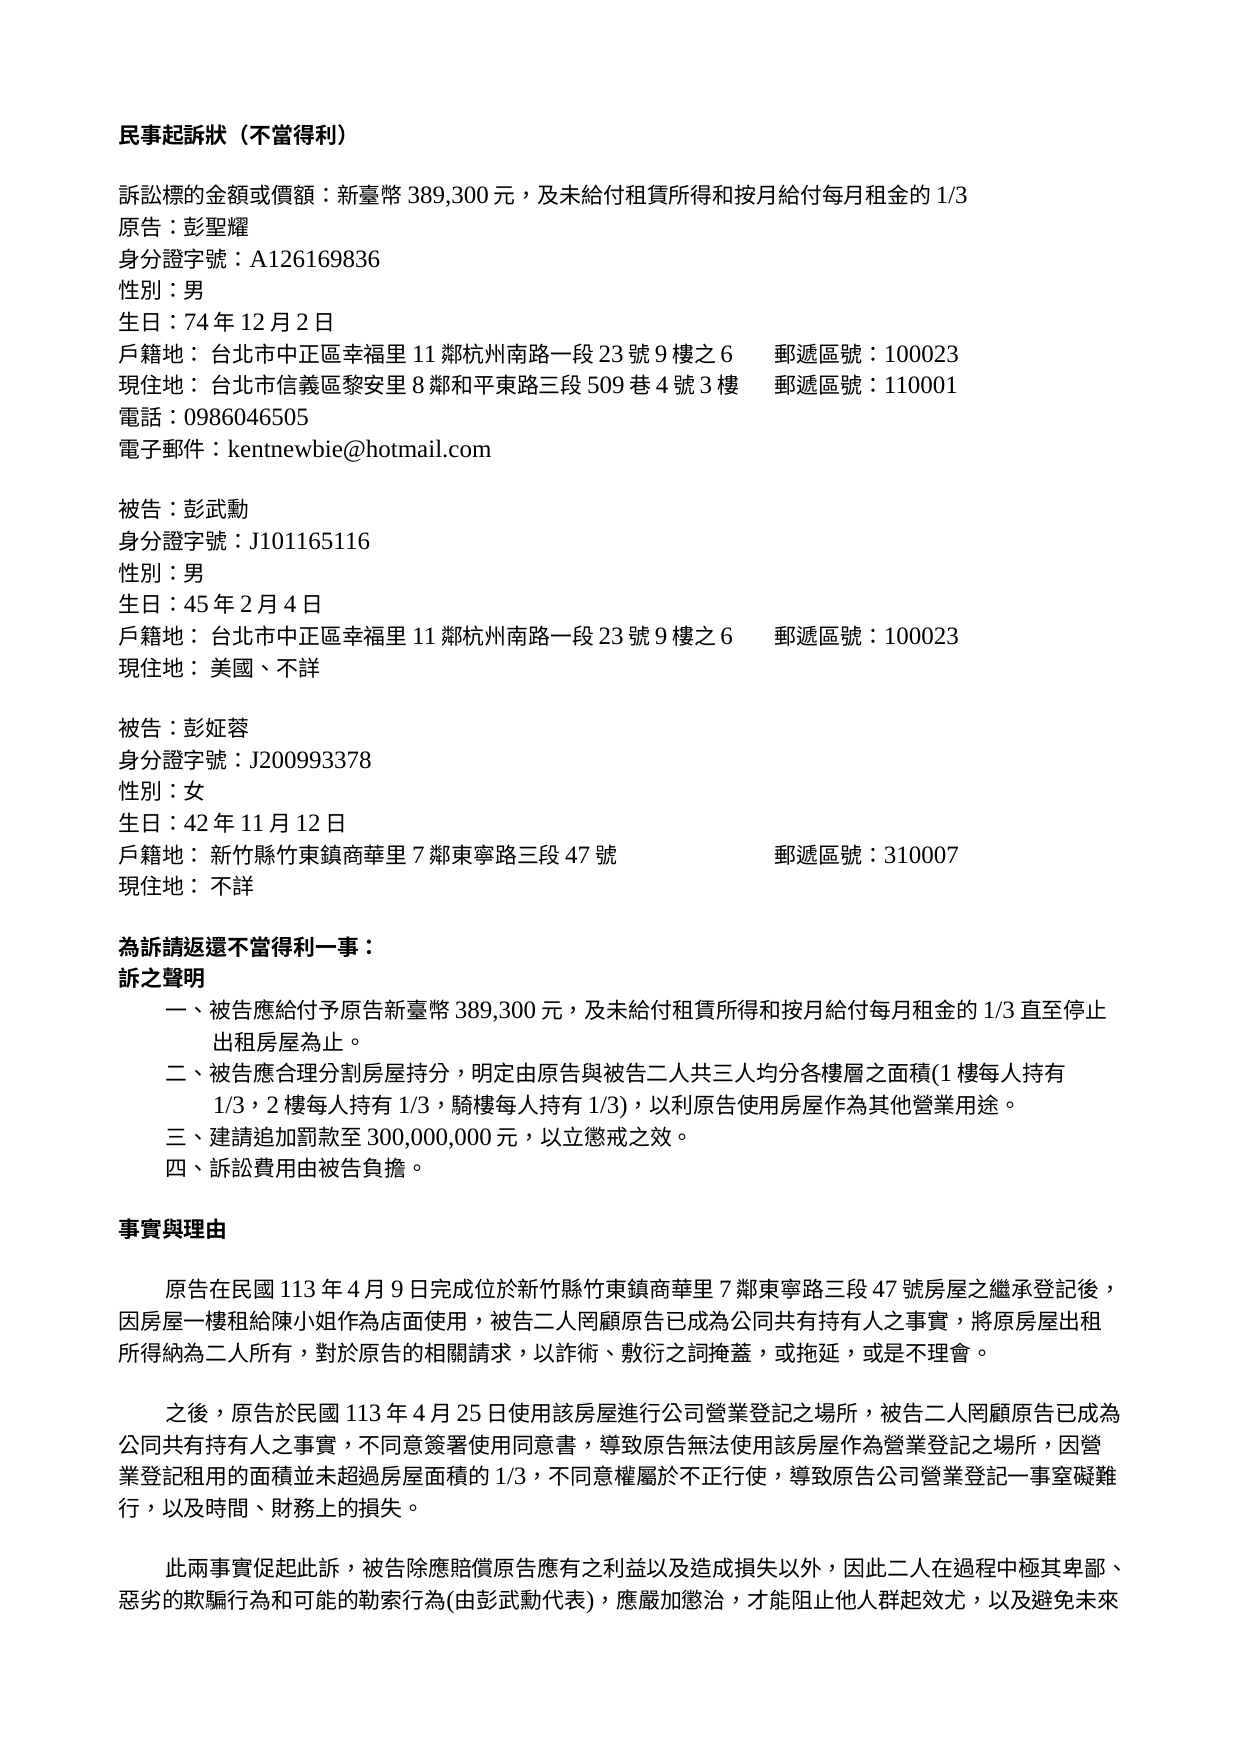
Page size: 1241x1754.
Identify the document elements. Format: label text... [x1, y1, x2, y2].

text 戶籍地： 台北市中正區幸福里11鄰杭州南路一段23號9樓之6 郵遞區號：100023 [118, 337, 1122, 368]
text 原告在民國113年4月9日完成位於新竹縣竹東鎮商華里7鄰東寧路三段47號房屋之繼承登記後，因房屋一樓租給陳小姐作為店面使用，被告二人罔顧原告已成為公同共有持有人之事實，將原房屋出租所得納為二人所有，對於原告的相關請求，以詐術、敷衍之詞掩蓋，或拖延，或是不理會。 [118, 1272, 1122, 1367]
text 戶籍地： 台北市中正區幸福里11鄰杭州南路一段23號9樓之6 郵遞區號：100023 [118, 619, 1122, 651]
text 被告：彭武勳 [118, 492, 1122, 524]
text 身分證字號：J101165116 [118, 524, 1122, 556]
text 身分證字號：A126169836 [118, 242, 1122, 273]
text 原告：彭聖耀 [118, 210, 1122, 242]
text 之後，原告於民國113年4月25日使用該房屋進行公司營業登記之場所，被告二人罔顧原告已成為公同共有持有人之事實，不同意簽署使用同意書，導致原告無法使用該房屋作為營業登記之場所，因營業登記租用的面積並未超過房屋面積的1/3，不同意權屬於不正行使，導致原告公司營業登記一事窒礙難行，以及時間、財務上的損失。 [118, 1396, 1122, 1523]
text 身分證字號：J200993378 [118, 743, 1122, 774]
text 為訴請返還不當得利一事： [118, 930, 1122, 961]
text 性別：男 [118, 273, 1122, 305]
text 生日：45年2月4日 [118, 587, 1122, 619]
text 電子郵件：kentnewbie@hotmail.com [118, 432, 1122, 463]
text 現住地： 美國、不詳 [118, 651, 1122, 682]
text 事實與理由 [118, 1212, 1122, 1243]
text 四、訴訟費用由被告負擔。 [165, 1151, 1122, 1183]
text 一、被告應給付予原告新臺幣 389,300元，及未給付租賃所得和按月給付每月租金的1/3直至停止出租房屋為止。 [165, 993, 1122, 1056]
text 電話：0986046505 [118, 400, 1122, 432]
text 訴訟標的金額或價額：新臺幣 389,300元，及未給付租賃所得和按月給付每月租金的1/3 [118, 178, 1122, 210]
text 二、被告應合理分割房屋持分，明定由原告與被告二人共三人均分各樓層之面積(1樓每人持有1/3，2樓每人持有1/3，騎樓每人持有1/3)，以利原告使用房屋作為其他營業用途。 [165, 1056, 1122, 1120]
text 現住地： 不詳 [118, 869, 1122, 901]
text 三、建請追加罰款至300,000,000元，以立懲戒之效。 [165, 1120, 1122, 1151]
text 戶籍地： 新竹縣竹東鎮商華里7鄰東寧路三段47號 郵遞區號：310007 [118, 838, 1122, 869]
text 被告：彭姃蓉 [118, 711, 1122, 743]
text 現住地： 台北市信義區黎安里8鄰和平東路三段509巷4號3樓 郵遞區號：110001 [118, 368, 1122, 400]
text 此兩事實促起此訴，被告除應賠償原告應有之利益以及造成損失以外，因此二人在過程中極其卑鄙、惡劣的欺騙行為和可能的勒索行為(由彭武勳代表)，應嚴加懲治，才能阻止他人群起效尤，以及避免未來的糾紛，考慮此二人居住於國外，在台北和新竹持有房地產，故訴請法院額外判罰3億新台幣，以立懲戒之效。 [118, 1551, 1122, 1615]
text 訴之聲明 [118, 961, 1122, 993]
text 性別：男 [118, 556, 1122, 587]
text 性別：女 [118, 774, 1122, 806]
text 民事起訴狀（不當得利） [118, 118, 1122, 150]
text 生日：42年11月12日 [118, 806, 1122, 838]
text 生日：74年12月2日 [118, 305, 1122, 337]
